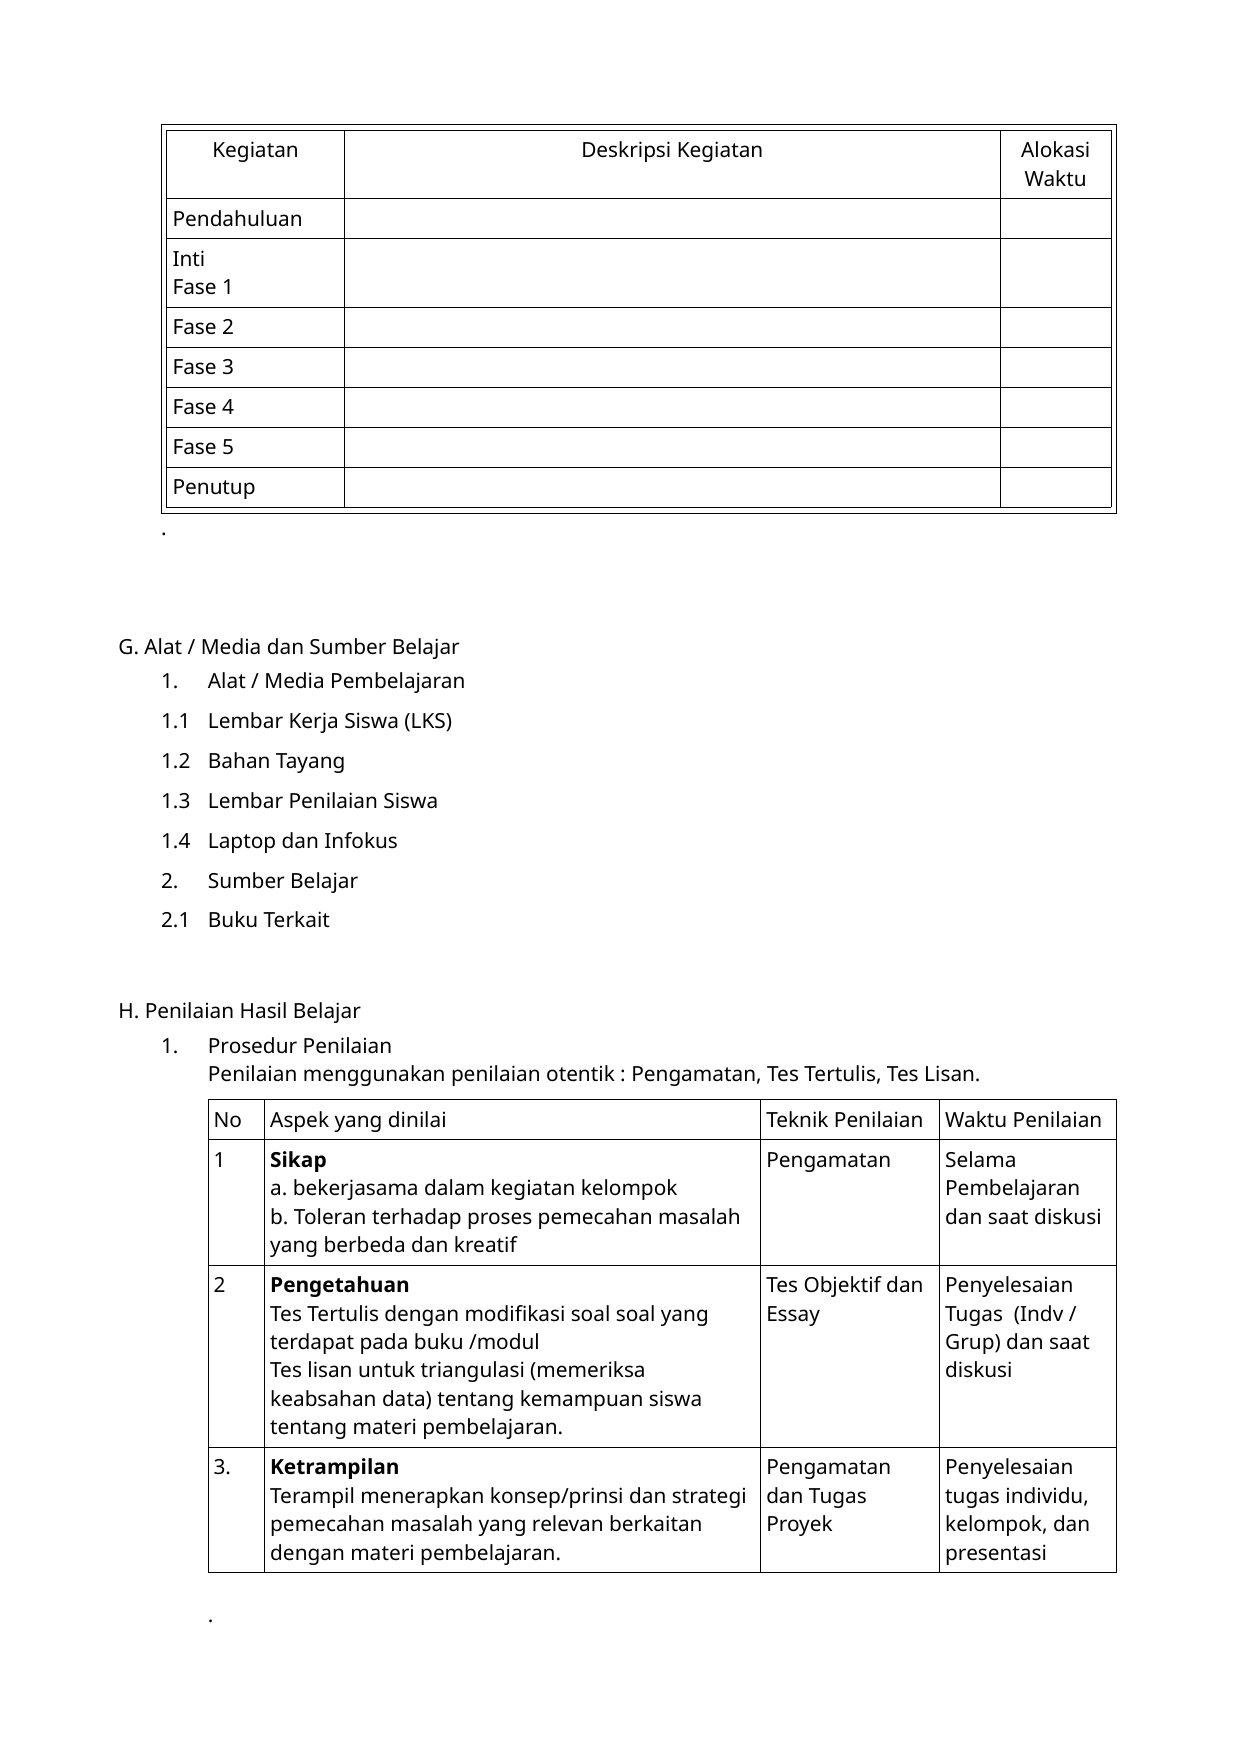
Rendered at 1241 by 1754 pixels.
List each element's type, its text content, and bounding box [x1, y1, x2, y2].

table_header [118, 661, 155, 700]
table_cell Fase 3 [167, 348, 344, 387]
table_cell [118, 1094, 155, 1635]
table_cell Lembar Penilaian Siswa [202, 780, 1122, 820]
table_cell Ketrampilan Terampil menerapkan konsep/prinsi dan strategi pemecahan masalah yang relevan berkaitan dengan materi pembelajaran. [265, 1448, 760, 1572]
table_cell Pendahuluan [167, 199, 344, 238]
table_header Aspek yang dinilai [265, 1100, 760, 1139]
table_cell [345, 239, 1000, 307]
table_cell Inti Fase 1 [167, 239, 344, 307]
table_cell [345, 388, 1000, 427]
table_cell 1.1 [155, 700, 202, 740]
table_cell Penutup [167, 468, 344, 507]
table_cell Penyelesaian Tugas (Indv / Grup) dan saat diskusi [940, 1266, 1116, 1447]
table_cell [1001, 428, 1111, 467]
table_header No [209, 1100, 264, 1139]
table_cell [1001, 239, 1111, 307]
table_cell Sumber Belajar [202, 860, 1122, 900]
table_cell [345, 348, 1000, 387]
table_cell [118, 700, 155, 740]
table_cell Selama Pembelajaran dan saat diskusi [940, 1140, 1116, 1264]
table_cell Fase 4 [167, 388, 344, 427]
table_cell Pengamatan [761, 1140, 939, 1264]
table_cell . [202, 1094, 1122, 1635]
table_cell [118, 740, 155, 780]
table_cell [162, 125, 1116, 512]
table_cell [345, 428, 1000, 467]
text H. Penilaian Hasil Belajar [118, 997, 1122, 1025]
table_cell [118, 900, 155, 940]
table_cell Bahan Tayang [202, 740, 1122, 780]
table_cell Laptop dan Infokus [202, 820, 1122, 860]
table_cell [118, 860, 155, 900]
table_cell Buku Terkait [202, 900, 1122, 940]
table_header Kegiatan [167, 131, 344, 198]
table_header Prosedur Penilaian Penilaian menggunakan penilaian otentik : Pengamatan, Tes Tertulis, Tes Lisan. [202, 1025, 1122, 1093]
table_header Teknik Penilaian [761, 1100, 939, 1139]
table_cell Fase 5 [167, 428, 344, 467]
table_cell 2 [209, 1266, 264, 1447]
table_cell Pengetahuan Tes Tertulis dengan modifikasi soal soal yang terdapat pada buku /modul Tes lisan untuk triangulasi (memeriksa keabsahan data) tentang kemampuan siswa tentang materi pembelajaran. [265, 1266, 760, 1447]
table_cell 2.1 [155, 900, 202, 940]
table_cell [1001, 308, 1111, 347]
table_cell 3. [209, 1448, 264, 1572]
table_cell 1.2 [155, 740, 202, 780]
table_cell [1001, 468, 1111, 507]
table_header Waktu Penilaian [940, 1100, 1116, 1139]
table_cell [1001, 388, 1111, 427]
table_header 1. [155, 1025, 202, 1093]
table_header [118, 1025, 155, 1093]
table_cell 2. [155, 860, 202, 900]
table_header Alat / Media Pembelajaran [202, 661, 1122, 700]
table_cell [118, 820, 155, 860]
table_cell Pengamatan dan Tugas Proyek [761, 1448, 939, 1572]
table_cell 1 [209, 1140, 264, 1264]
table_header Deskripsi Kegiatan [345, 131, 1000, 198]
table_cell 1.4 [155, 820, 202, 860]
table_cell [1001, 348, 1111, 387]
table_cell Sikap a. bekerjasama dalam kegiatan kelompok b. Toleran terhadap proses pemecahan masalah yang berbeda dan kreatif [265, 1140, 760, 1264]
table_header 1. [155, 661, 202, 700]
table_cell 1.3 [155, 780, 202, 820]
table_cell Tes Objektif dan Essay [761, 1266, 939, 1447]
table_cell Lembar Kerja Siswa (LKS) [202, 700, 1122, 740]
table_cell [345, 199, 1000, 238]
table_header [118, 118, 155, 575]
table_cell Fase 2 [167, 308, 344, 347]
table_header . [155, 118, 1122, 575]
table_cell [345, 468, 1000, 507]
table_cell [345, 308, 1000, 347]
table_cell [1001, 199, 1111, 238]
table_cell [155, 1094, 202, 1635]
table_cell Penyelesaian tugas individu, kelompok, dan presentasi [940, 1448, 1116, 1572]
table_cell [118, 780, 155, 820]
text G. Alat / Media dan Sumber Belajar [118, 632, 1122, 661]
table_header Alokasi Waktu [1001, 131, 1111, 198]
